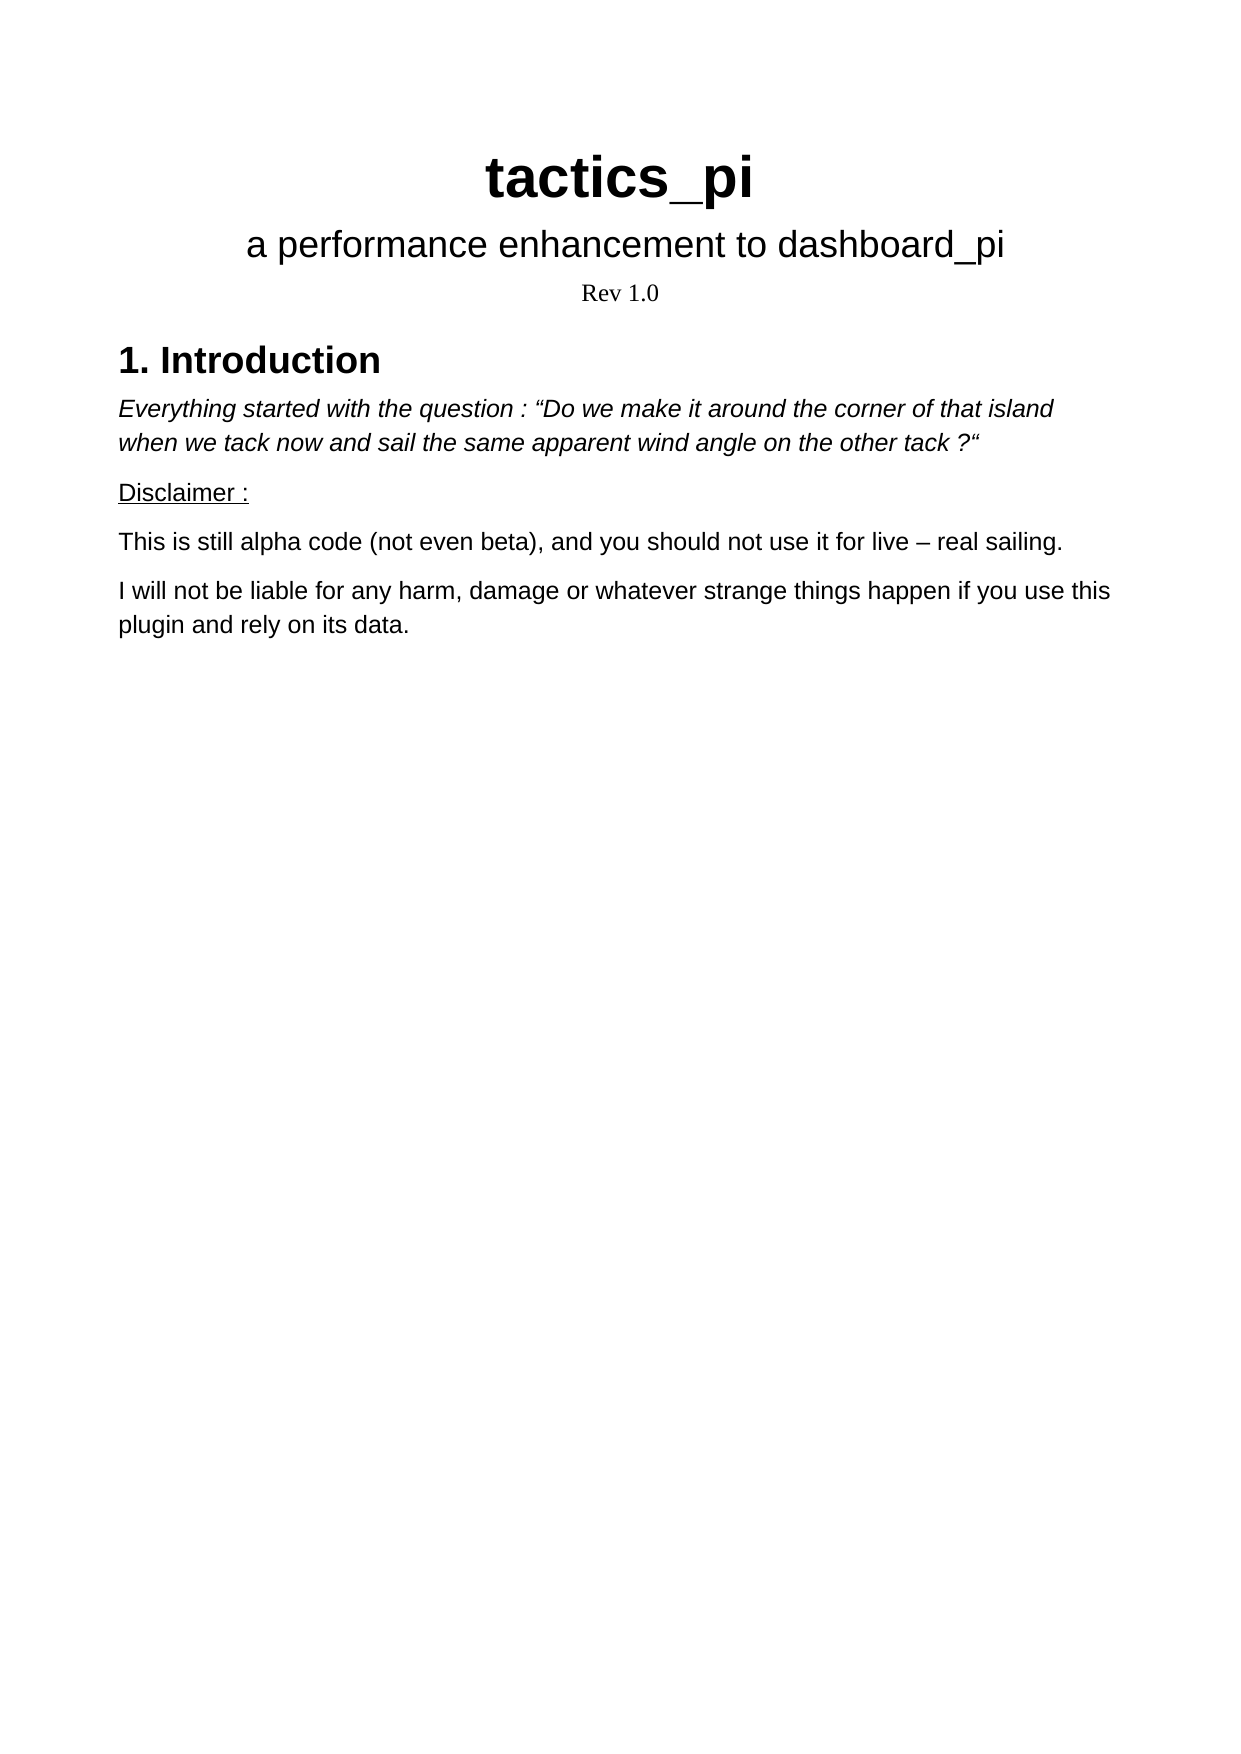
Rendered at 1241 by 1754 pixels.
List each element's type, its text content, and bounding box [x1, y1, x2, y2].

subtitle 1. Introduction [118, 338, 1122, 381]
text I will not be liable for any harm, damage or whatever strange things happen if you use this plugin and rely on its data. [118, 576, 1122, 639]
text Everything started with the question : “Do we make it around the corner of that island when we tack now and sail the same apparent wind angle on the other tack ?“ [118, 394, 1122, 457]
text Rev 1.0 [118, 278, 1122, 307]
title tactics_pi [118, 143, 1122, 210]
subtitle a performance enhancement to dashboard_pi [118, 223, 1122, 266]
text Disclaimer : [118, 477, 1122, 506]
text This is still alpha code (not even beta), and you should not use it for live – real sailing. [118, 527, 1122, 555]
